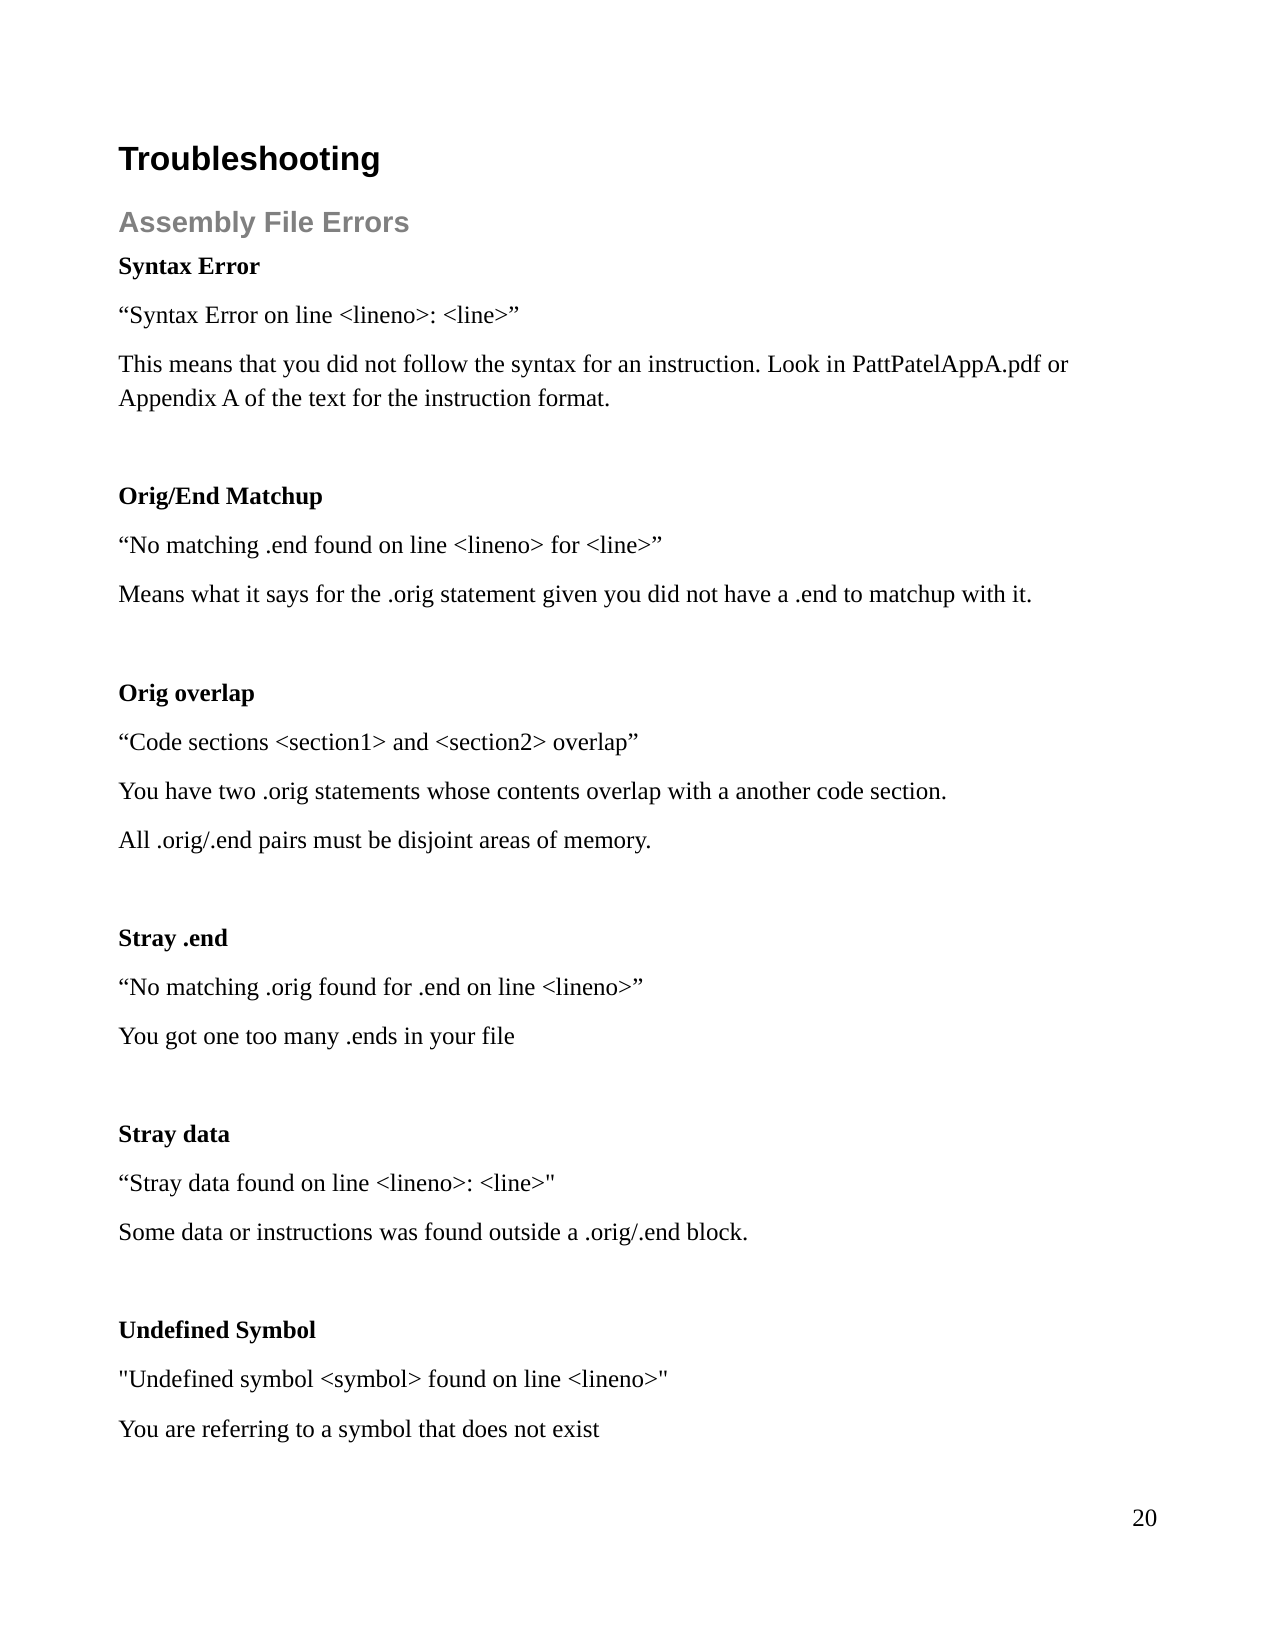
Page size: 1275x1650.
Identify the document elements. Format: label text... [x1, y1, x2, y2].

text Undefined Symbol [118, 1316, 1157, 1344]
text “No matching .end found on line <lineno> for <line>” [118, 531, 1157, 559]
text "Undefined symbol <symbol> found on line <lineno>" [118, 1364, 1157, 1393]
subtitle Troubleshooting [118, 139, 1157, 178]
text You have two .orig statements whose contents overlap with a another code section. [118, 776, 1157, 804]
subtitle Assembly File Errors [118, 205, 1157, 238]
text “Syntax Error on line <lineno>: <line>” [118, 300, 1157, 328]
text “No matching .orig found for .end on line <lineno>” [118, 972, 1157, 1001]
text All .orig/.end pairs must be disjoint areas of memory. [118, 825, 1157, 854]
text Orig/End Matchup [118, 481, 1157, 510]
text You are referring to a symbol that does not exist [118, 1414, 1157, 1442]
text Means what it says for the .orig statement given you did not have a .end to matchup with it. [118, 579, 1157, 608]
text This means that you did not follow the syntax for an instruction. Look in PattPatelAppA.pdf or Appendix A of the text for the instruction format. [118, 349, 1157, 412]
text Syntax Error [118, 251, 1157, 279]
text Some data or instructions was found outside a .orig/.end block. [118, 1217, 1157, 1246]
text “Stray data found on line <lineno>: <line>" [118, 1168, 1157, 1197]
text Stray data [118, 1119, 1157, 1148]
text Orig overlap [118, 678, 1157, 706]
text Stray .end [118, 923, 1157, 952]
text You got one too many .ends in your file [118, 1021, 1157, 1050]
text “Code sections <section1> and <section2> overlap” [118, 727, 1157, 756]
